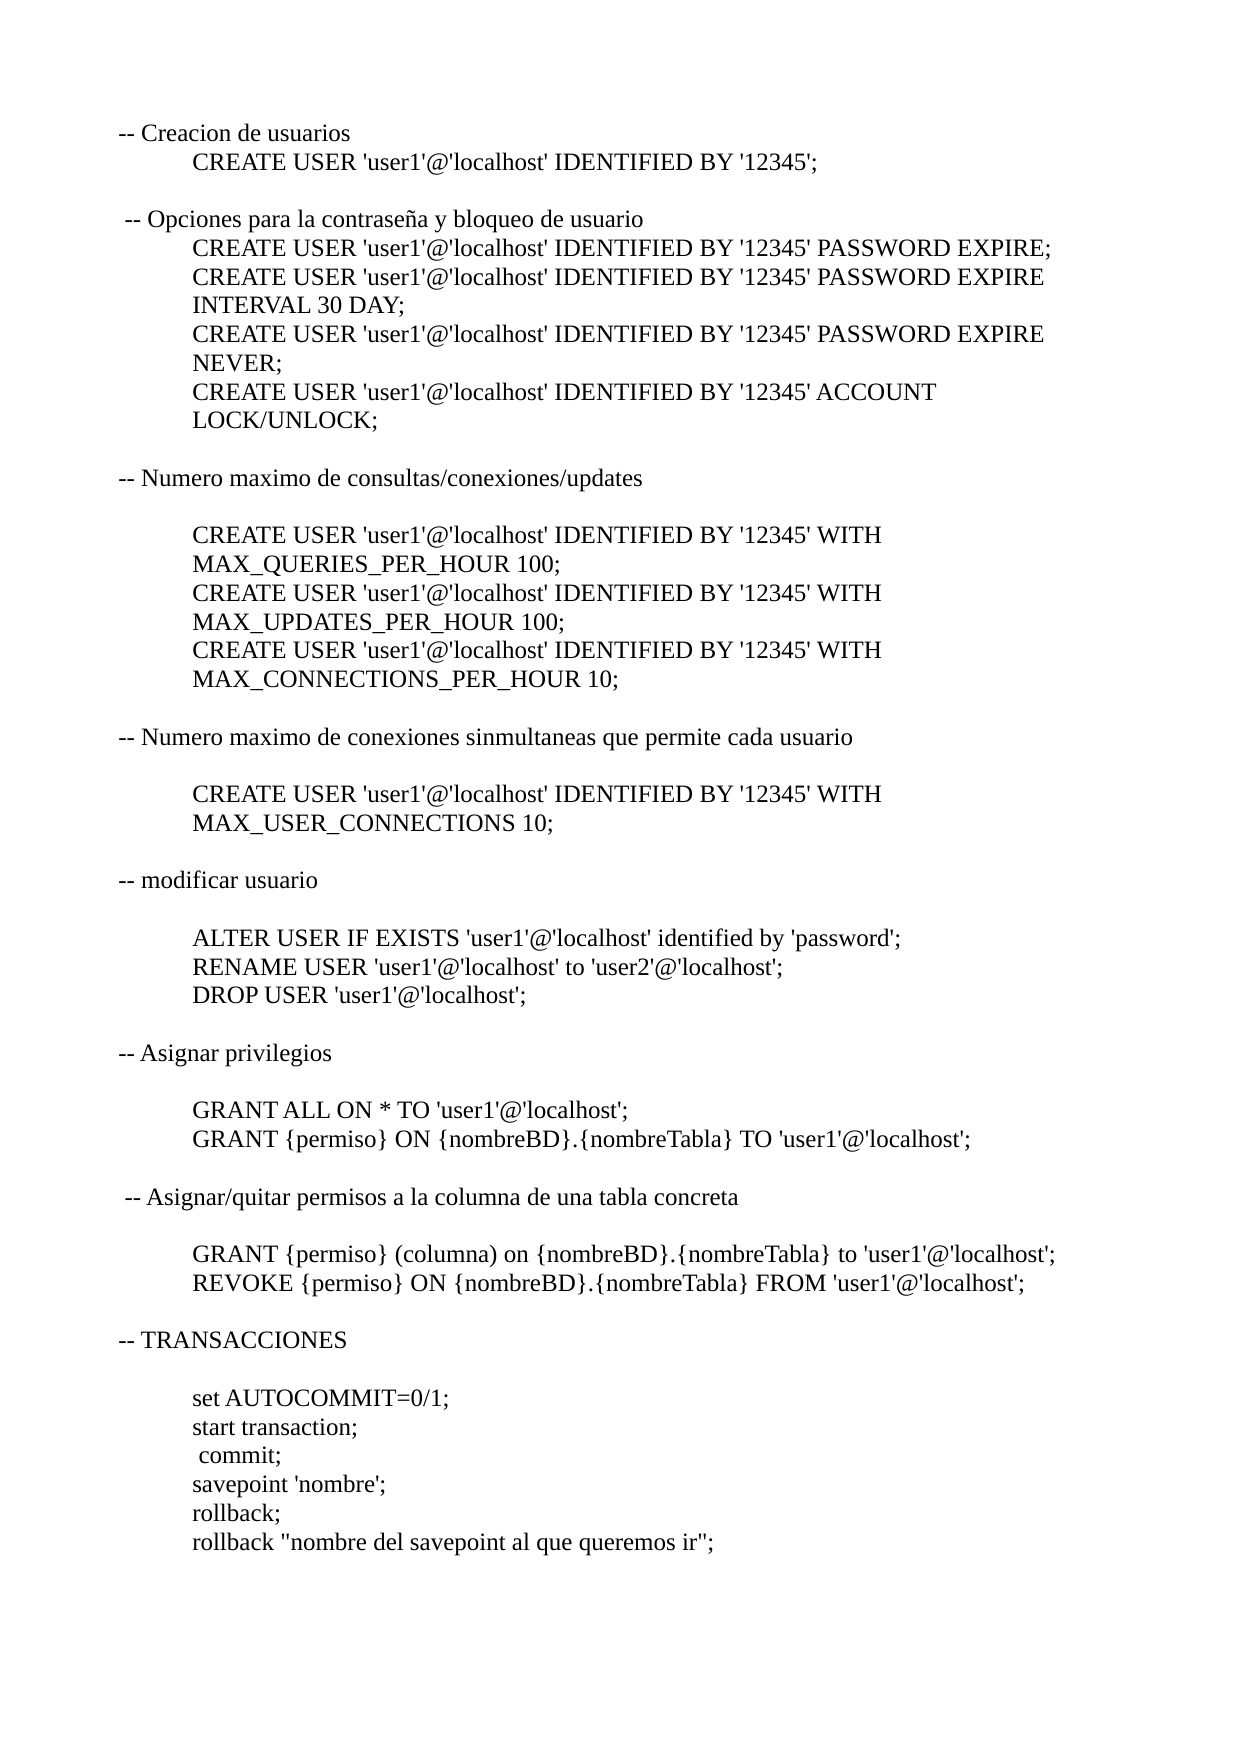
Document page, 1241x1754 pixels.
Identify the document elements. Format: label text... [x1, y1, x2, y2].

text -- Creacion de usuarios CREATE USER 'user1'@'localhost' IDENTIFIED BY '12345'; -- Opciones para la contraseña y bloqueo de usuario CREATE USER 'user1'@'localhost' IDENTIFIED BY '12345' PASSWORD EXPIRE; CREATE USER 'user1'@'localhost' IDENTIFIED BY '12345' PASSWORD EXPIRE INTERVAL 30 DAY; CREATE USER 'user1'@'localhost' IDENTIFIED BY '12345' PASSWORD EXPIRE NEVER; CREATE USER 'user1'@'localhost' IDENTIFIED BY '12345' ACCOUNT LOCK/UNLOCK; -- Numero maximo de consultas/conexiones/updates CREATE USER 'user1'@'localhost' IDENTIFIED BY '12345' WITH MAX_QUERIES_PER_HOUR 100; CREATE USER 'user1'@'localhost' IDENTIFIED BY '12345' WITH MAX_UPDATES_PER_HOUR 100; CREATE USER 'user1'@'localhost' IDENTIFIED BY '12345' WITH MAX_CONNECTIONS_PER_HOUR 10; -- Numero maximo de conexiones sinmultaneas que permite cada usuario CREATE USER 'user1'@'localhost' IDENTIFIED BY '12345' WITH MAX_USER_CONNECTIONS 10; -- modificar usuario ALTER USER IF EXISTS 'user1'@'localhost' identified by 'password'; RENAME USER 'user1'@'localhost' to 'user2'@'localhost'; DROP USER 'user1'@'localhost'; -- Asignar privilegios GRANT ALL ON * TO 'user1'@'localhost'; GRANT {permiso} ON {nombreBD}.{nombreTabla} TO 'user1'@'localhost'; -- Asignar/quitar permisos a la columna de una tabla concreta GRANT {permiso} (columna) on {nombreBD}.{nombreTabla} to 'user1'@'localhost'; REVOKE {permiso} ON {nombreBD}.{nombreTabla} FROM 'user1'@'localhost'; -- TRANSACCIONES set AUTOCOMMIT=0/1; start transaction; commit; savepoint 'nombre'; rollback; rollback "nombre del savepoint al que queremos ir"; [118, 118, 1122, 1556]
